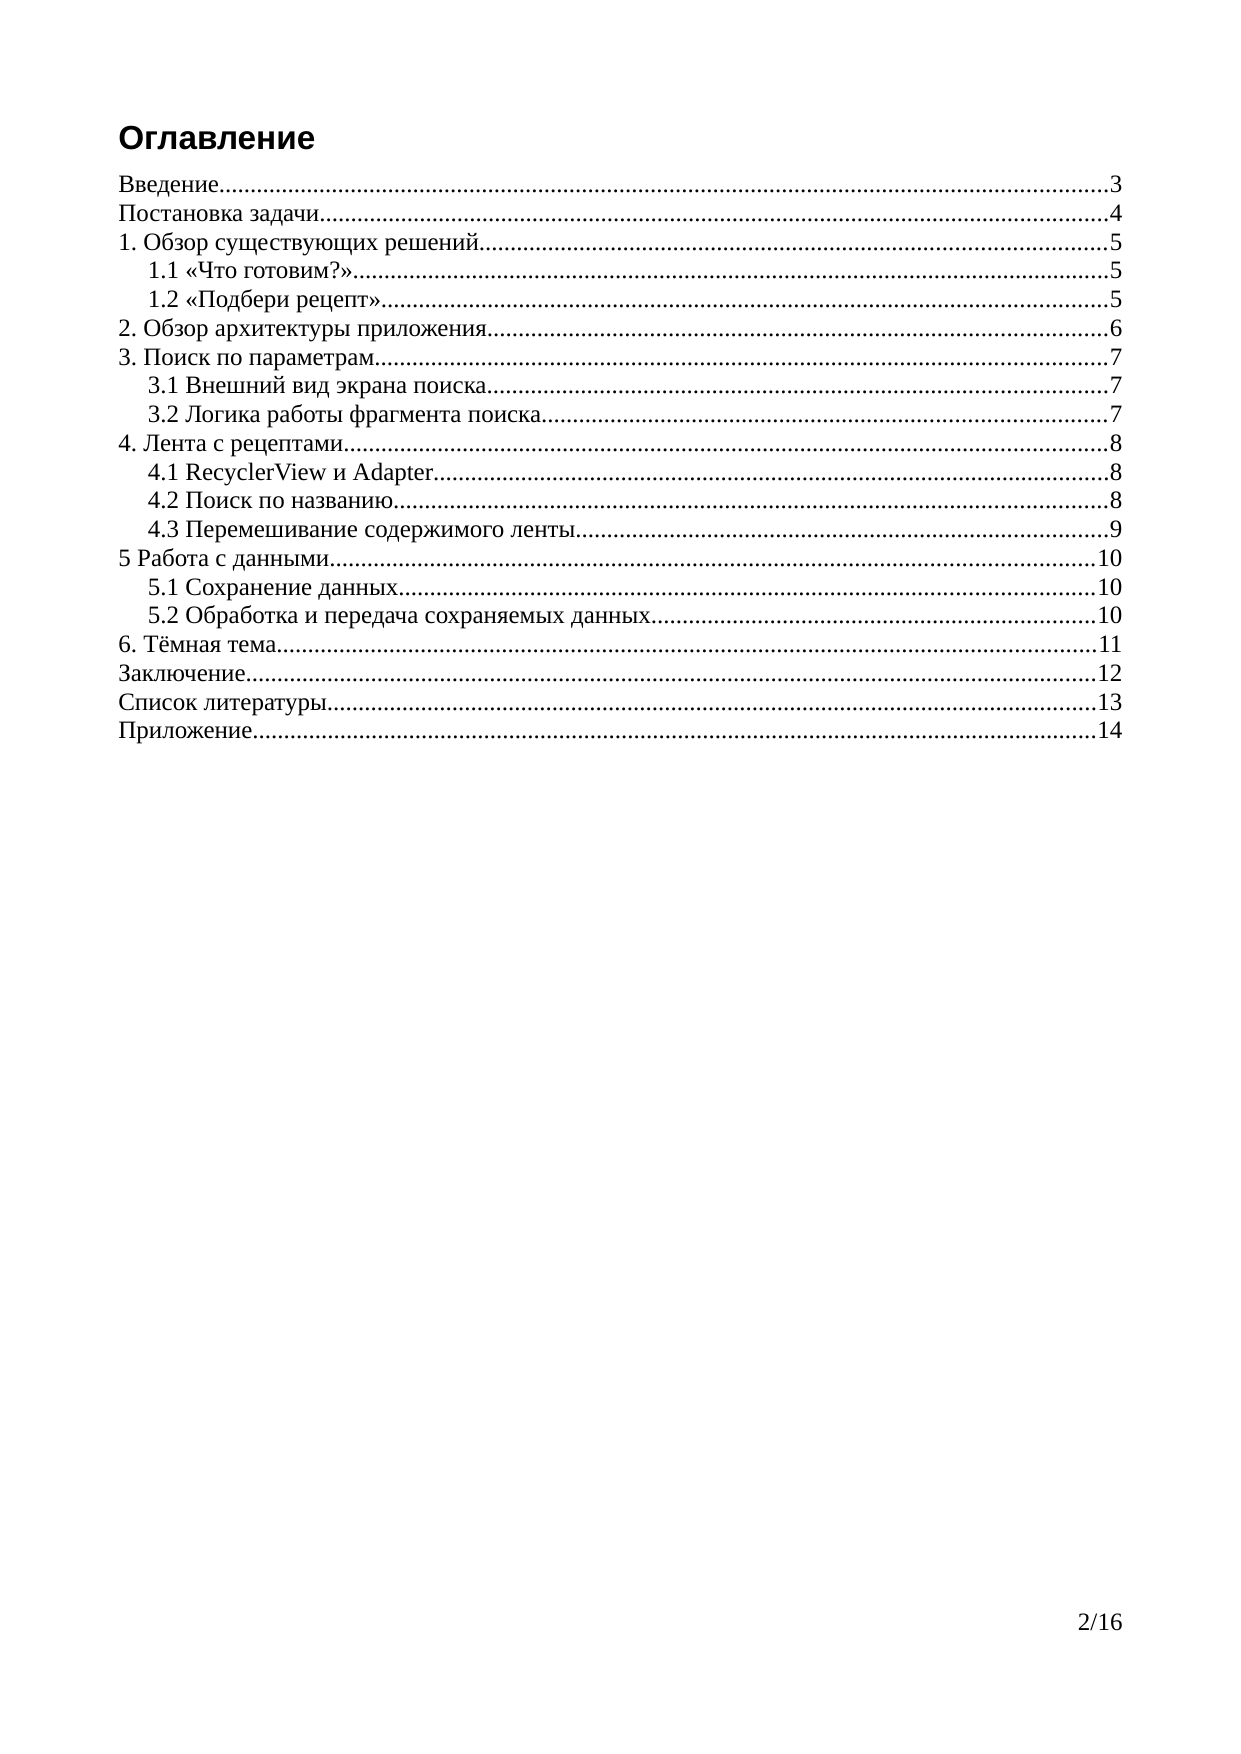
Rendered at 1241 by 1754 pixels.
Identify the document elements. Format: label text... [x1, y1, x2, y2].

subtitle Оглавление [118, 118, 1122, 157]
text 4.2 Поиск по названию 8 [148, 485, 1122, 514]
text 4.1 RecyclerView и Adapter 8 [148, 457, 1122, 485]
text 1. Обзор существующих решений 5 [118, 227, 1122, 255]
text 1.2 «Подбери рецепт» 5 [148, 284, 1122, 313]
text Постановка задачи 4 [118, 198, 1122, 227]
text Список литературы 13 [118, 687, 1122, 715]
text 4. Лента с рецептами 8 [118, 428, 1122, 457]
text 2. Обзор архитектуры приложения 6 [118, 313, 1122, 342]
text 3.1 Внешний вид экрана поиска 7 [148, 370, 1122, 399]
text 3. Поиск по параметрам 7 [118, 342, 1122, 370]
text 5 Работа с данными 10 [118, 543, 1122, 572]
text Приложение 14 [118, 715, 1122, 744]
text 1.1 «Что готовим?» 5 [148, 255, 1122, 284]
text 5.2 Обработка и передача сохраняемых данных 10 [148, 600, 1122, 629]
text 3.2 Логика работы фрагмента поиска 7 [148, 399, 1122, 428]
text 5.1 Сохранение данных 10 [148, 572, 1122, 600]
text Заключение 12 [118, 658, 1122, 687]
text Введение 3 [118, 169, 1122, 198]
text 6. Тёмная тема 11 [118, 629, 1122, 658]
text 4.3 Перемешивание содержимого ленты 9 [148, 514, 1122, 543]
